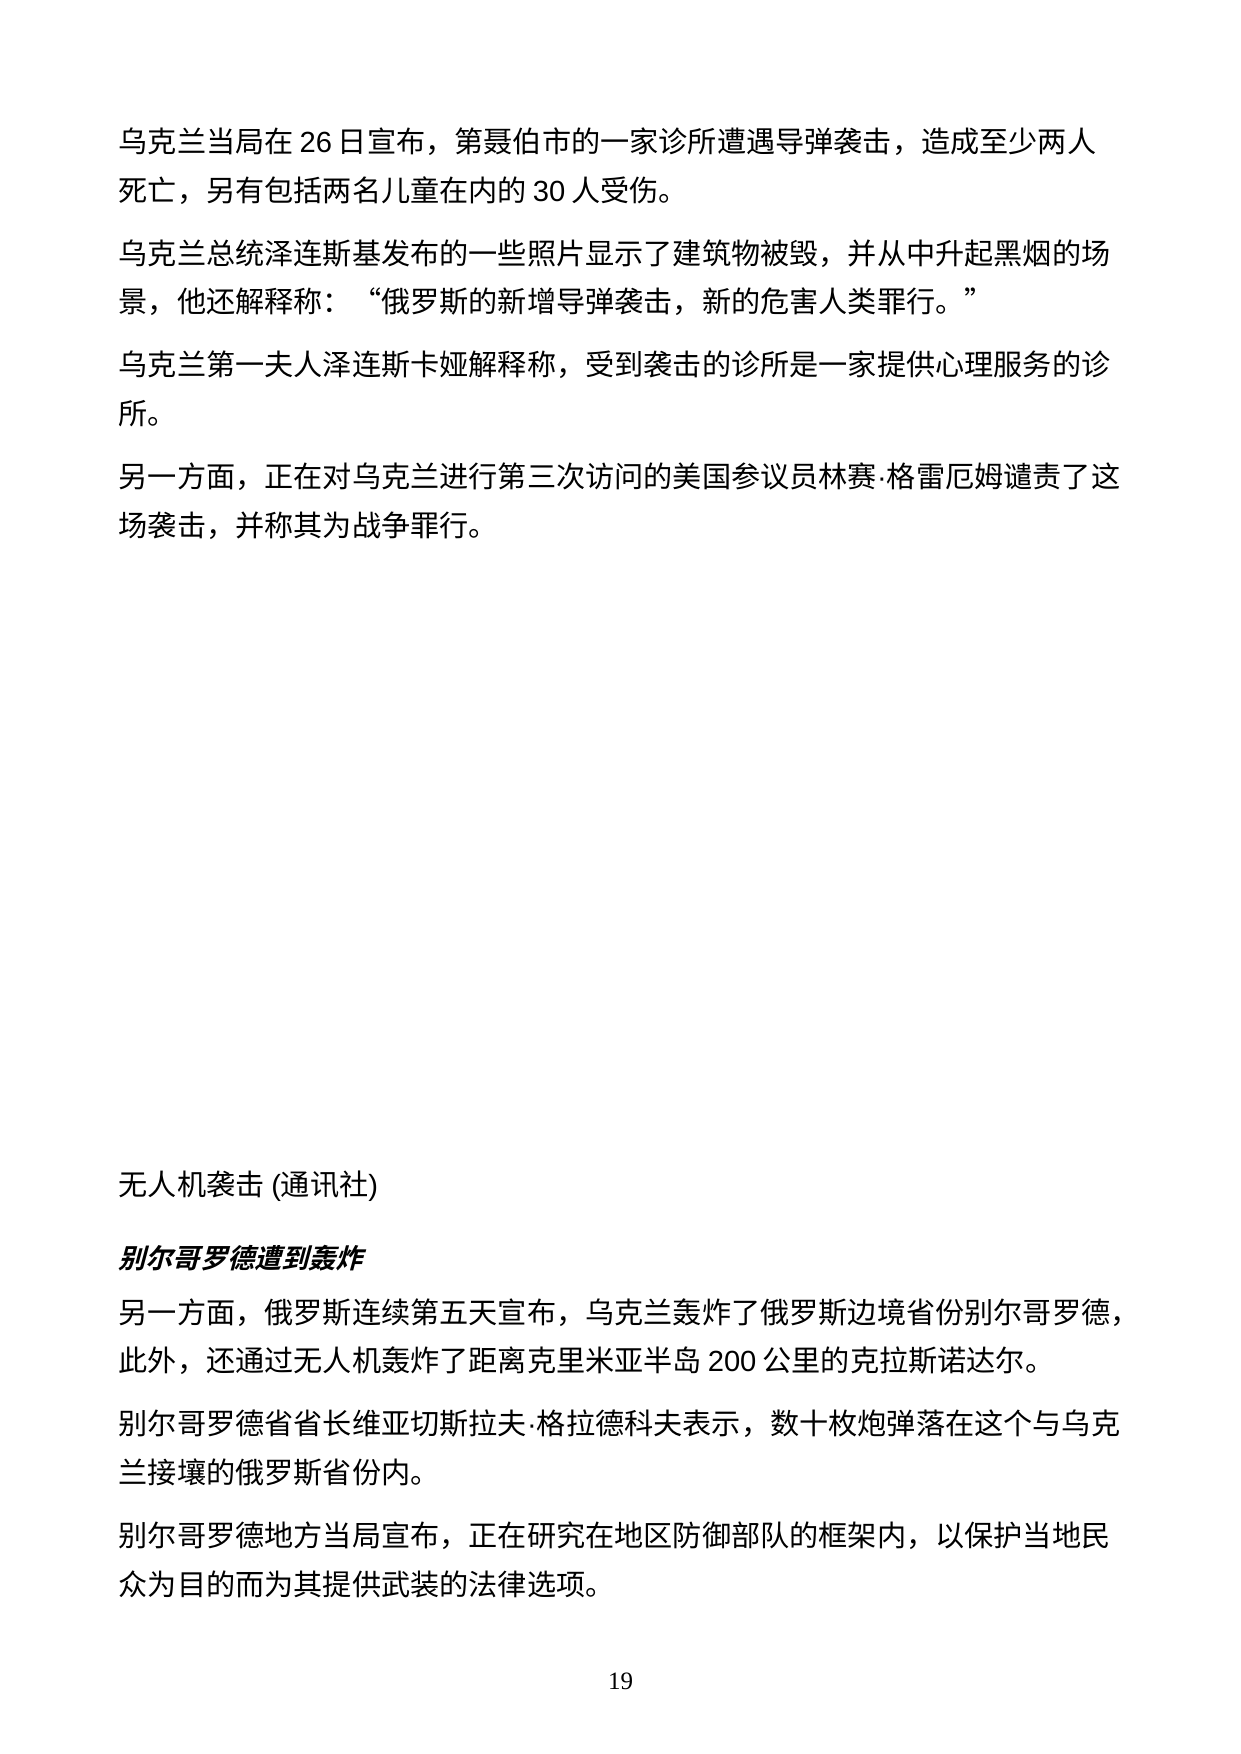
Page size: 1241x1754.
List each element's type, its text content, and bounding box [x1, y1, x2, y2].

text 乌克兰当局在26日宣布，第聂伯市的一家诊所遭遇导弹袭击，造成至少两人死亡，另有包括两名儿童在内的30人受伤。 [118, 118, 1122, 209]
text 乌克兰第一夫人泽连斯卡娅解释称，受到袭击的诊所是一家提供心理服务的诊所。 [118, 342, 1122, 433]
text 另一方面，俄罗斯连续第五天宣布，乌克兰轰炸了俄罗斯边境省份别尔哥罗德，此外，还通过无人机轰炸了距离克里米亚半岛200公里的克拉斯诺达尔。 [118, 1289, 1122, 1380]
text 别尔哥罗德省省长维亚切斯拉夫·格拉德科夫表示，数十枚炮弹落在这个与乌克兰接壤的俄罗斯省份内。 [118, 1401, 1122, 1492]
text 乌克兰总统泽连斯基发布的一些照片显示了建筑物被毁，并从中升起黑烟的场景，他还解释称：“俄罗斯的新增导弹袭击，新的危害人类罪行。” [118, 230, 1122, 321]
text 无人机袭击 (通讯社) [118, 565, 1122, 1204]
text 另一方面，正在对乌克兰进行第三次访问的美国参议员林赛·格雷厄姆谴责了这场袭击，并称其为战争罪行。 [118, 453, 1122, 544]
subtitle 别尔哥罗德遭到轰炸 [118, 1237, 1122, 1277]
text 别尔哥罗德地方当局宣布，正在研究在地区防御部队的框架内，以保护当地民众为目的而为其提供武装的法律选项。 [118, 1512, 1122, 1603]
